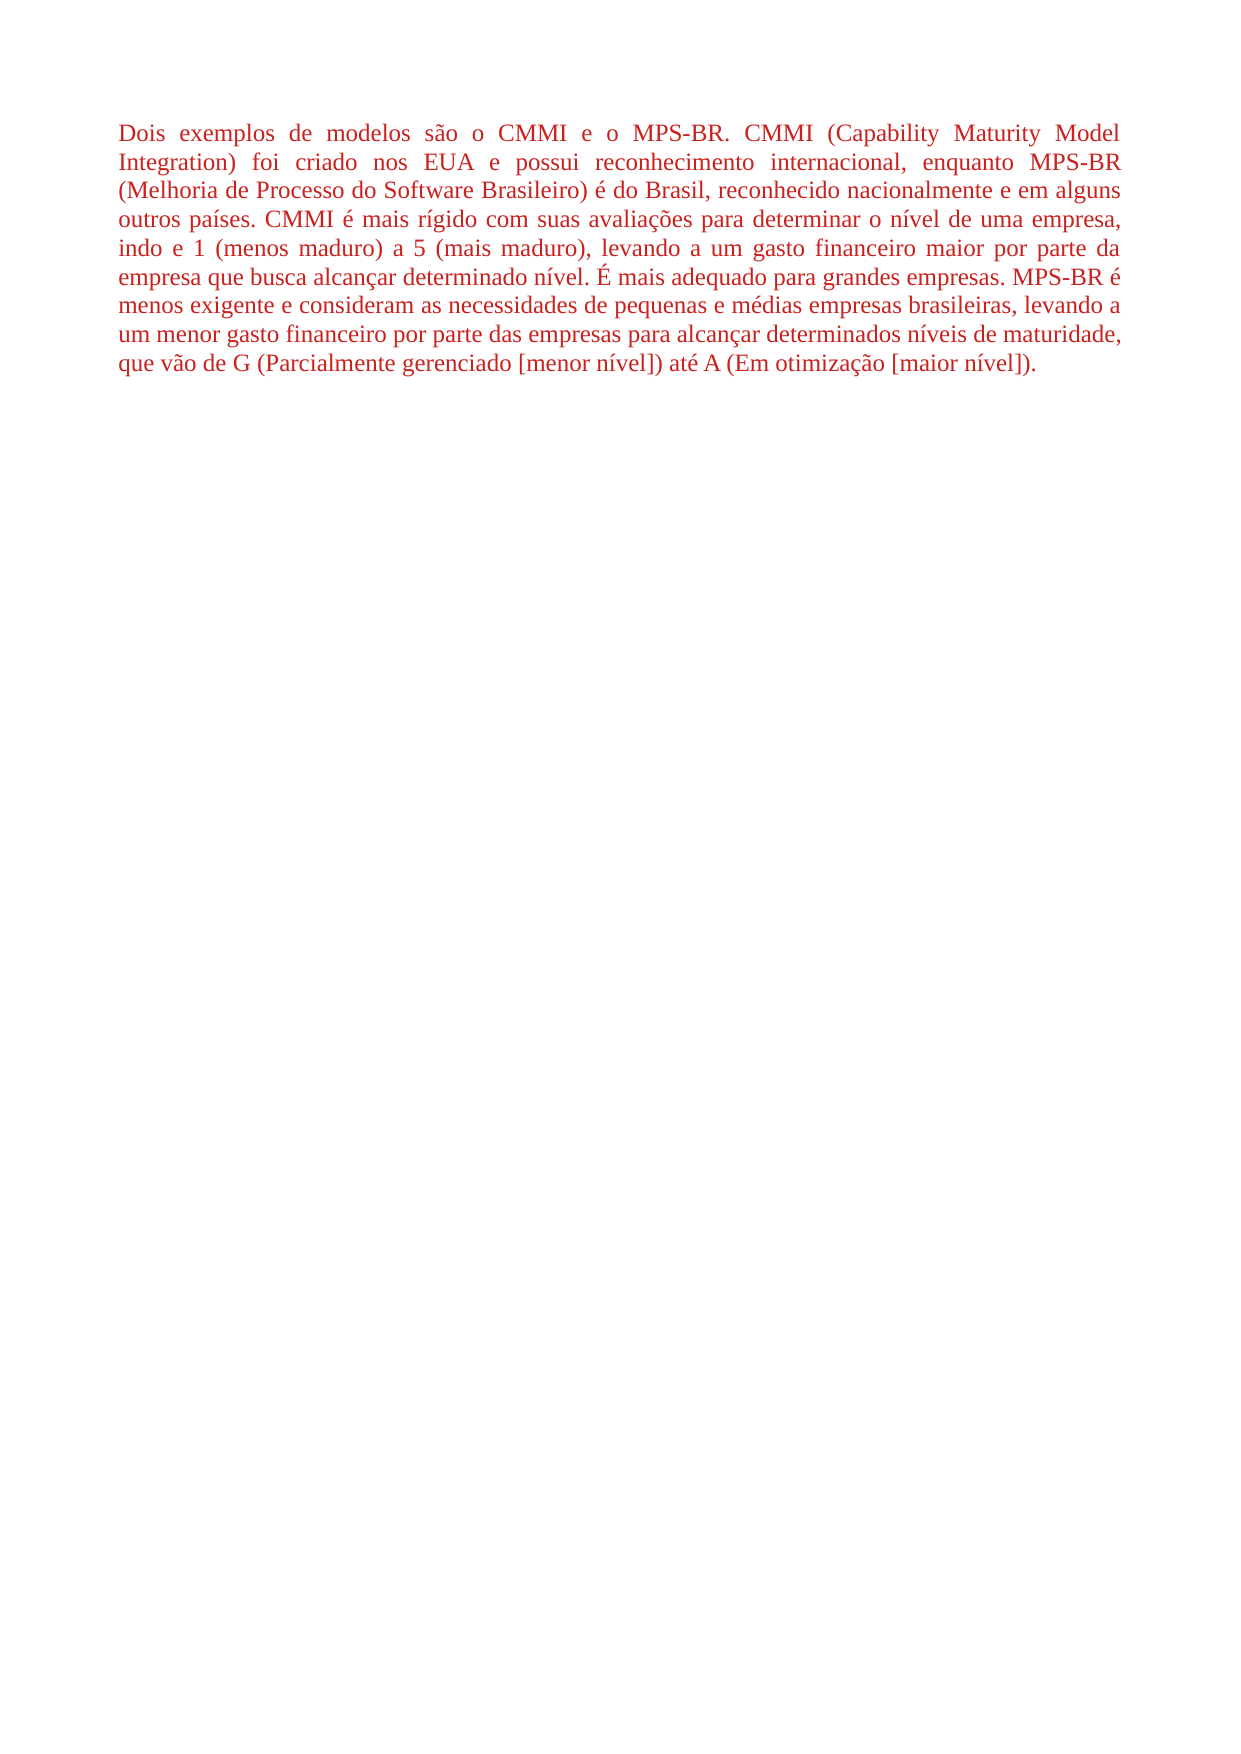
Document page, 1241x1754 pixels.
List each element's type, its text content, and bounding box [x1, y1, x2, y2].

text Dois exemplos de modelos são o CMMI e o MPS-BR. CMMI (Capability Maturity Model Integration) foi criado nos EUA e possui reconhecimento internacional, enquanto MPS-BR (Melhoria de Processo do Software Brasileiro) é do Brasil, reconhecido nacionalmente e em alguns outros países. CMMI é mais rígido com suas avaliações para determinar o nível de uma empresa, indo e 1 (menos maduro) a 5 (mais maduro), levando a um gasto financeiro maior por parte da empresa que busca alcançar determinado nível. É mais adequado para grandes empresas. MPS-BR é menos exigente e consideram as necessidades de pequenas e médias empresas brasileiras, levando a um menor gasto financeiro por parte das empresas para alcançar determinados níveis de maturidade, que vão de G (Parcialmente gerenciado [menor nível]) até A (Em otimização [maior nível]). [118, 118, 1122, 377]
